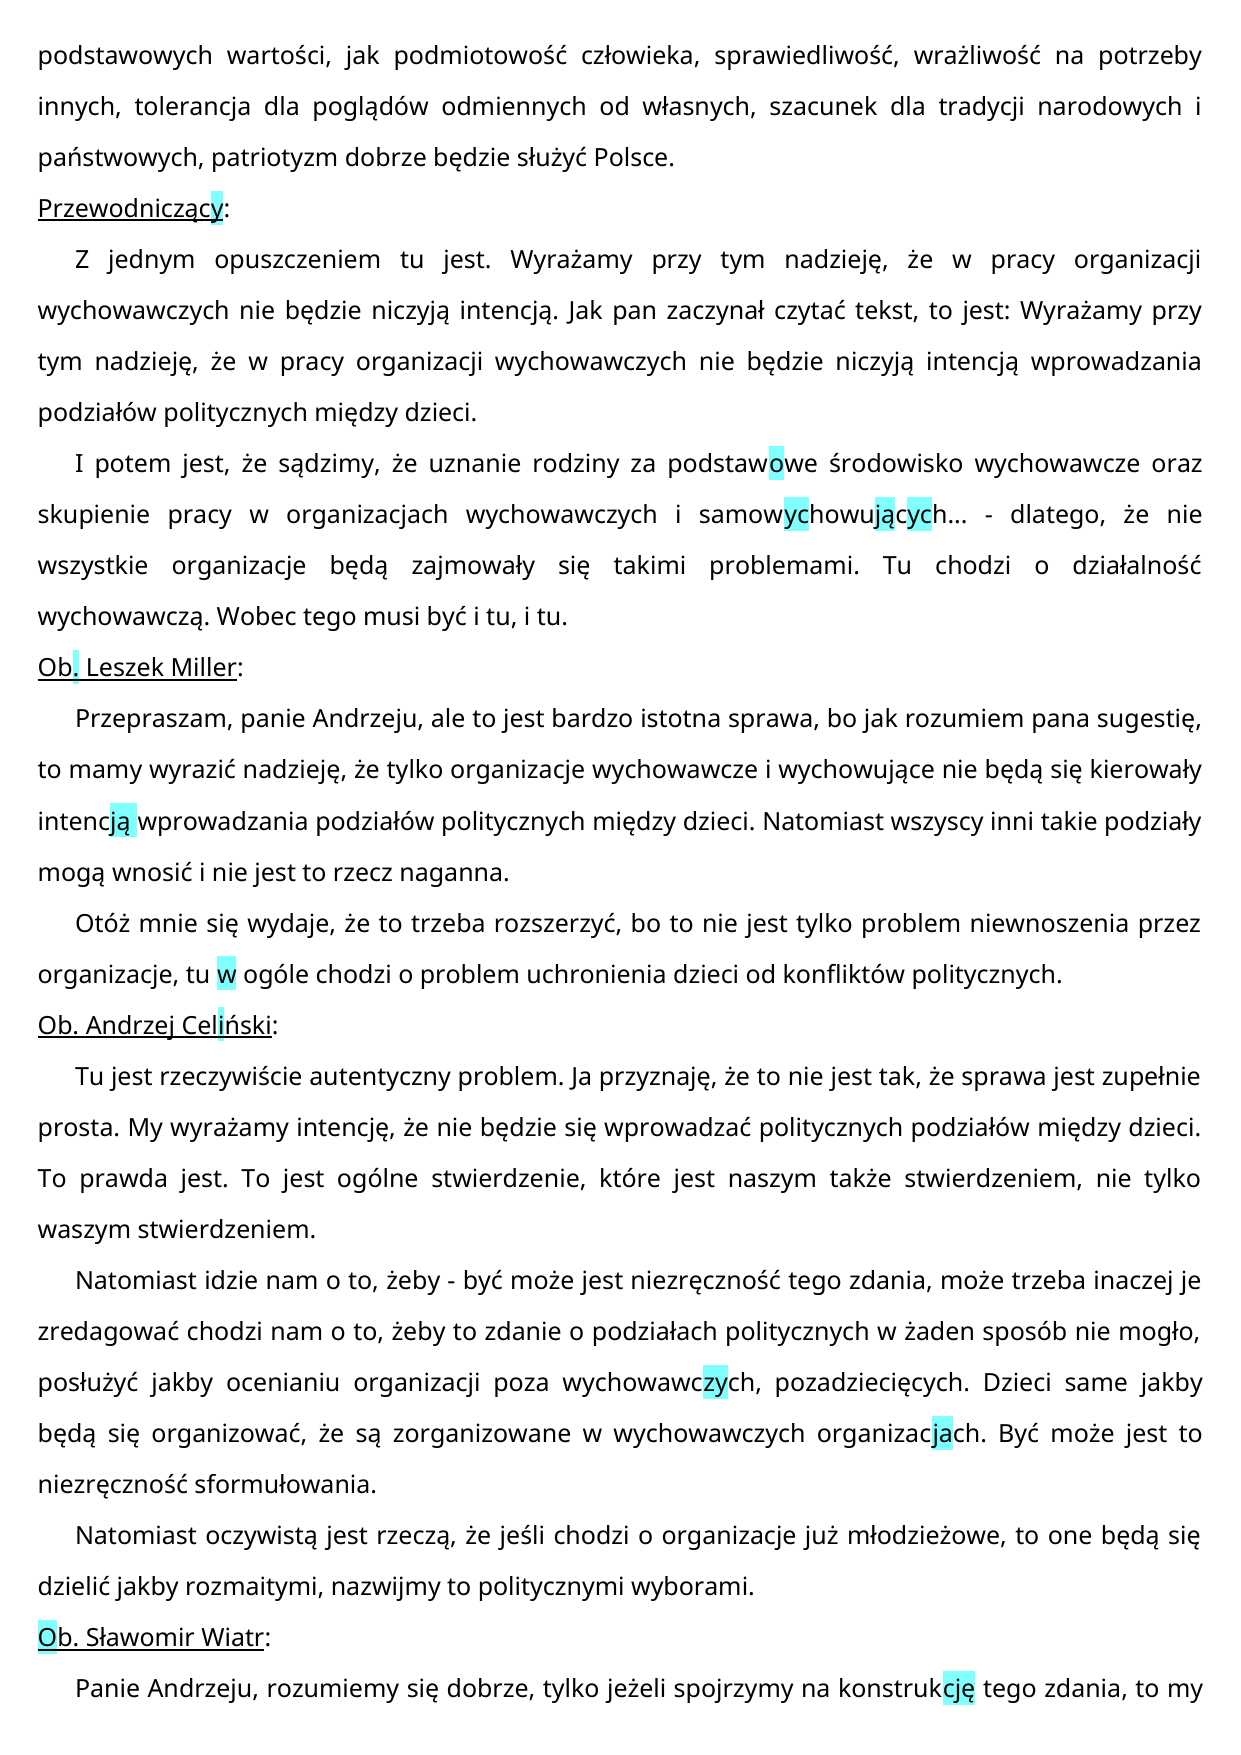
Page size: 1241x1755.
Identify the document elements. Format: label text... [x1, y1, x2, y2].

text Panie Andrzeju, rozumiemy się dobrze, tylko jeżeli spojrzymy na konstrukcję tego zdania, to my [37, 1671, 1203, 1705]
text Przepraszam, panie Andrzeju, ale to jest bardzo istotna sprawa, bo jak rozumiem pana sugestię, to mamy wyrazić nadzieję, że tylko organizacje wychowawcze i wychowujące nie będą się kierowały intencją wprowadzania podziałów politycznych między dzieci. Natomiast wszyscy inni takie podziały mogą wnosić i nie jest to rzecz naganna. [37, 701, 1203, 888]
text Z jednym opuszczeniem tu jest. Wyrażamy przy tym nadzieję, że w pracy organizacji wychowawczych nie będzie niczyją intencją. Jak pan zaczynał czytać tekst, to jest: Wyrażamy przy tym nadzieję, że w pracy organizacji wychowawczych nie będzie niczyją intencją wprowadzania podziałów politycznych między dzieci. [37, 242, 1203, 429]
text podstawowych wartości, jak podmiotowość człowieka, sprawiedliwość, wrażliwość na potrzeby innych, tolerancja dla poglądów odmiennych od własnych, szacunek dla tradycji narodowych i państwowych, patriotyzm dobrze będzie służyć Polsce. [37, 37, 1203, 174]
text I potem jest, że sądzimy, że uznanie rodziny za podstawowe środowisko wychowawcze oraz skupienie pracy w organizacjach wychowawczych i samowychowujących... - dlatego, że nie wszystkie organizacje będą zajmowały się takimi problemami. Tu chodzi o działalność wychowawczą. Wobec tego musi być i tu, i tu. [37, 446, 1203, 633]
text Natomiast idzie nam o to, żeby - być może jest niezręczność tego zdania, może trzeba inaczej je zredagować chodzi nam o to, żeby to zdanie o podziałach politycznych w żaden sposób nie mogło, posłużyć jakby ocenianiu organizacji poza wychowawczych, pozadziecięcych. Dzieci same jakby będą się organizować, że są zorganizowane w wychowawczych organizacjach. Być może jest to niezręczność sformułowania. [37, 1262, 1203, 1501]
text Ob. Andrzej Celiński: [37, 1007, 1203, 1041]
text Ob. Sławomir Wiatr: [37, 1620, 1203, 1654]
text Otóż mnie się wydaje, że to trzeba rozszerzyć, bo to nie jest tylko problem niewnoszenia przez organizacje, tu w ogóle chodzi o problem uchronienia dzieci od konfliktów politycznych. [37, 905, 1203, 990]
text Ob. Leszek Miller: [37, 650, 1203, 684]
text Tu jest rzeczywiście autentyczny problem. Ja przyznaję, że to nie jest tak, że sprawa jest zupełnie prosta. My wyrażamy intencję, że nie będzie się wprowadzać politycznych podziałów między dzieci. To prawda jest. To jest ogólne stwierdzenie, które jest naszym także stwierdzeniem, nie tylko waszym stwierdzeniem. [37, 1058, 1203, 1246]
text Natomiast oczywistą jest rzeczą, że jeśli chodzi o organizacje już młodzieżowe, to one będą się dzielić jakby rozmaitymi, nazwijmy to politycznymi wyborami. [37, 1518, 1203, 1603]
text Przewodniczący: [37, 191, 1203, 225]
